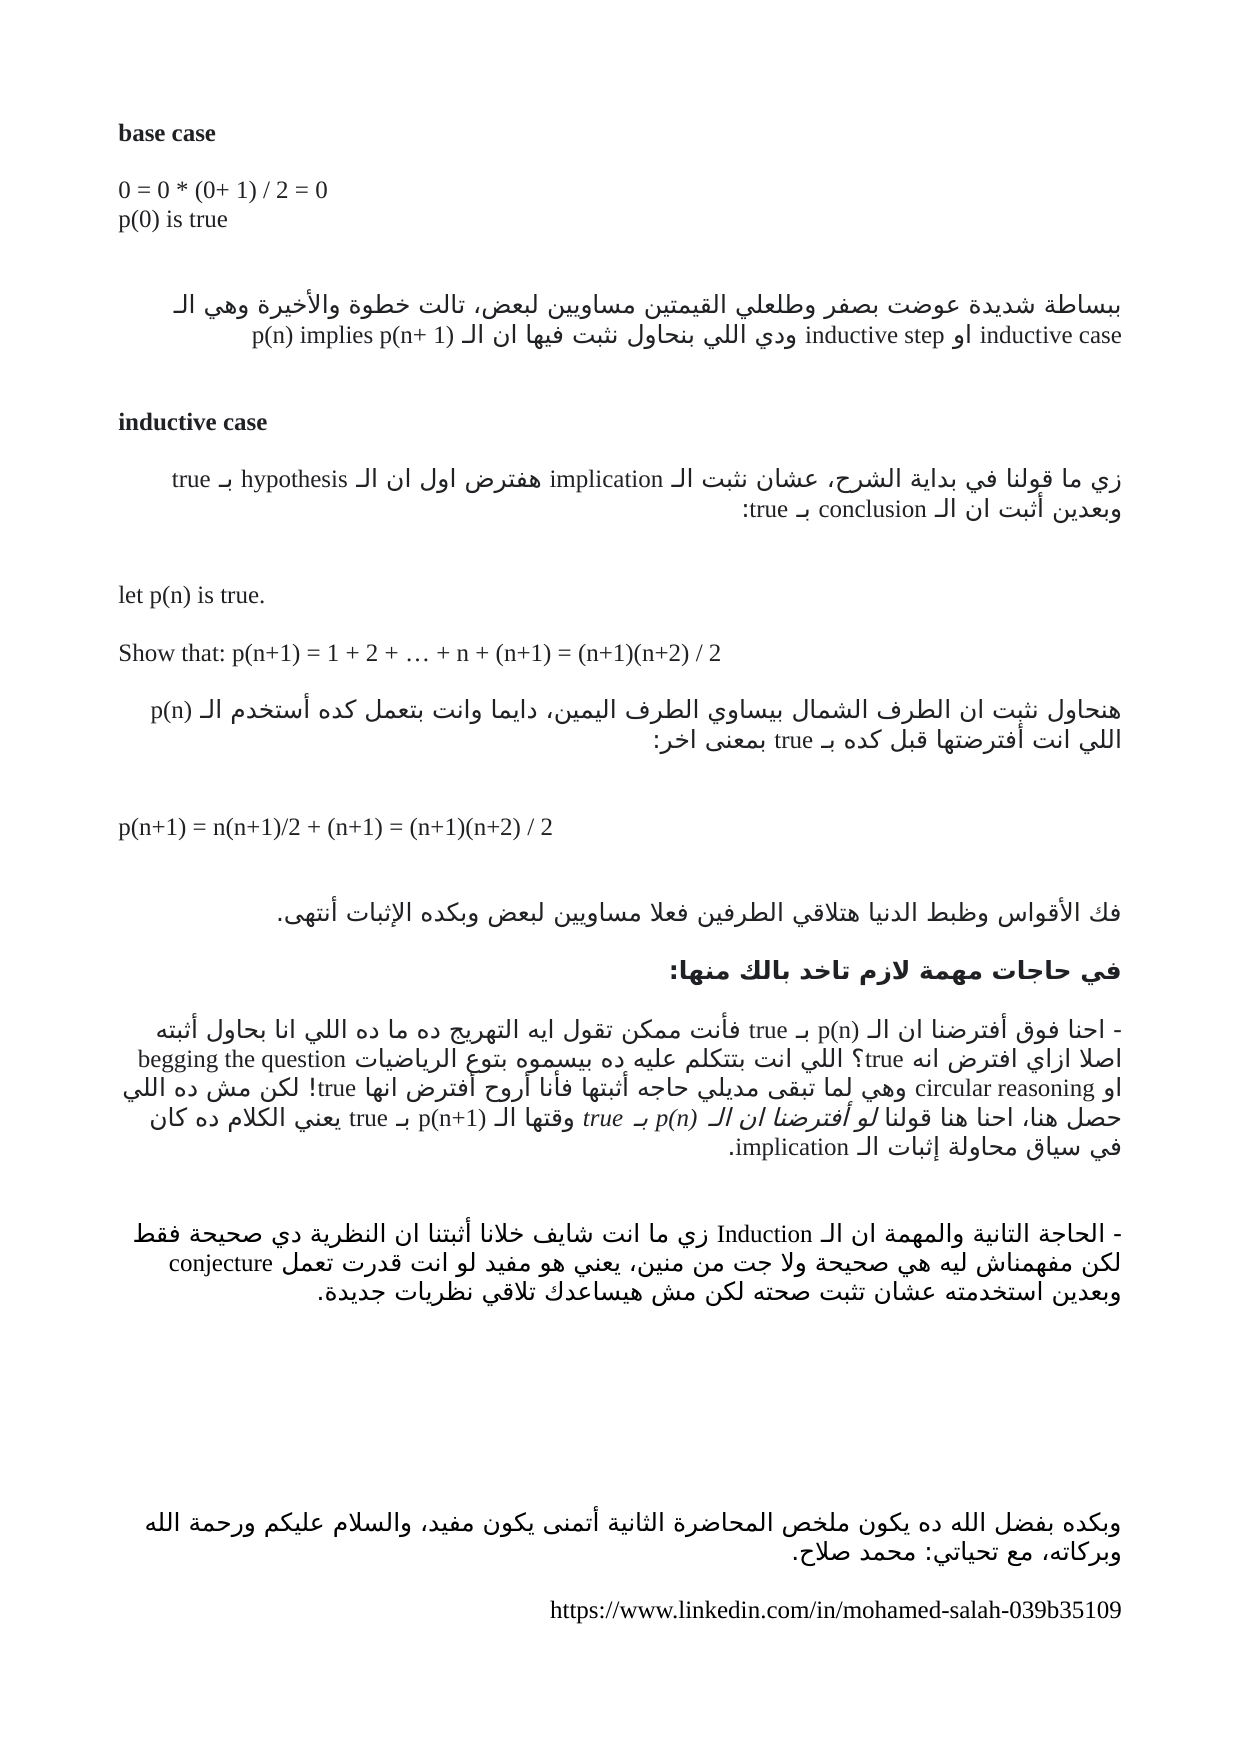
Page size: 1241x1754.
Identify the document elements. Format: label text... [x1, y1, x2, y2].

text let p(n) is true. [118, 581, 1122, 609]
text زي ما قولنا في بداية الشرح، عشان نثبت الـ implication هفترض اول ان الـ hypothesis بـ true وبعدين أثبت ان الـ conclusion بـ true: [118, 464, 1122, 523]
text p(n+1) = n(n+1)/2 + (n+1) = (n+1)(n+2) / 2 [118, 812, 1122, 841]
text base case [118, 118, 1122, 147]
text - الحاجة التانية والمهمة ان الـ Induction زي ما انت شايف خلانا أثبتنا ان النظرية دي صحيحة فقط لكن مفهمناش ليه هي صحيحة ولا جت من منين، يعني هو مفيد لو انت قدرت تعمل conjecture وبعدين استخدمته عشان تثبت صحته لكن مش هيساعدك تلاقي نظريات جديدة. [118, 1219, 1122, 1306]
text inductive case [118, 407, 1122, 436]
text ببساطة شديدة عوضت بصفر وطلعلي القيمتين مساويين لبعض، تالت خطوة والأخيرة وهي الـ inductive case او inductive step ودي اللي بنحاول نثبت فيها ان الـ p(n) implies p(n+ 1) [118, 291, 1122, 407]
text Show that: p(n+1) = 1 + 2 + … + n + (n+1) = (n+1)(n+2) / 2 [118, 638, 1122, 667]
text 0 = 0 * (0+ 1) / 2 = 0 p(0) is true [118, 176, 1122, 291]
text فك الأقواس وظبط الدنيا هتلاقي الطرفين فعلا مساويين لبعض وبكده الإثبات أنتهى. في حاجات مهمة لازم تاخد بالك منها: - احنا فوق أفترضنا ان الـ p(n) بـ true فأنت ممكن تقول ايه التهريج ده ما ده اللي انا بحاول أثبته اصلا ازاي افترض انه true؟ اللي انت بتتكلم عليه ده بيسموه بتوع الرياضيات begging the question او circular reasoning وهي لما تبقى مديلي حاجه أثبتها فأنا أروح أفترض انها true! لكن مش ده اللي حصل هنا، احنا هنا قولنا لو أفترضنا ان الـ p(n) بـ true وقتها الـ p(n+1) بـ true يعني الكلام ده كان في سياق محاولة إثبات الـ implication. [118, 898, 1122, 1161]
text وبكده بفضل الله ده يكون ملخص المحاضرة الثانية أتمنى يكون مفيد، والسلام عليكم ورحمة الله وبركاته، مع تحياتي: محمد صلاح. https://www.linkedin.com/in/mohamed-salah-039b35109 [118, 1508, 1122, 1624]
text هنحاول نثبت ان الطرف الشمال بيساوي الطرف اليمين، دايما وانت بتعمل كده أستخدم الـ p(n) اللي انت أفترضتها قبل كده بـ true بمعنى اخر: [118, 696, 1122, 812]
